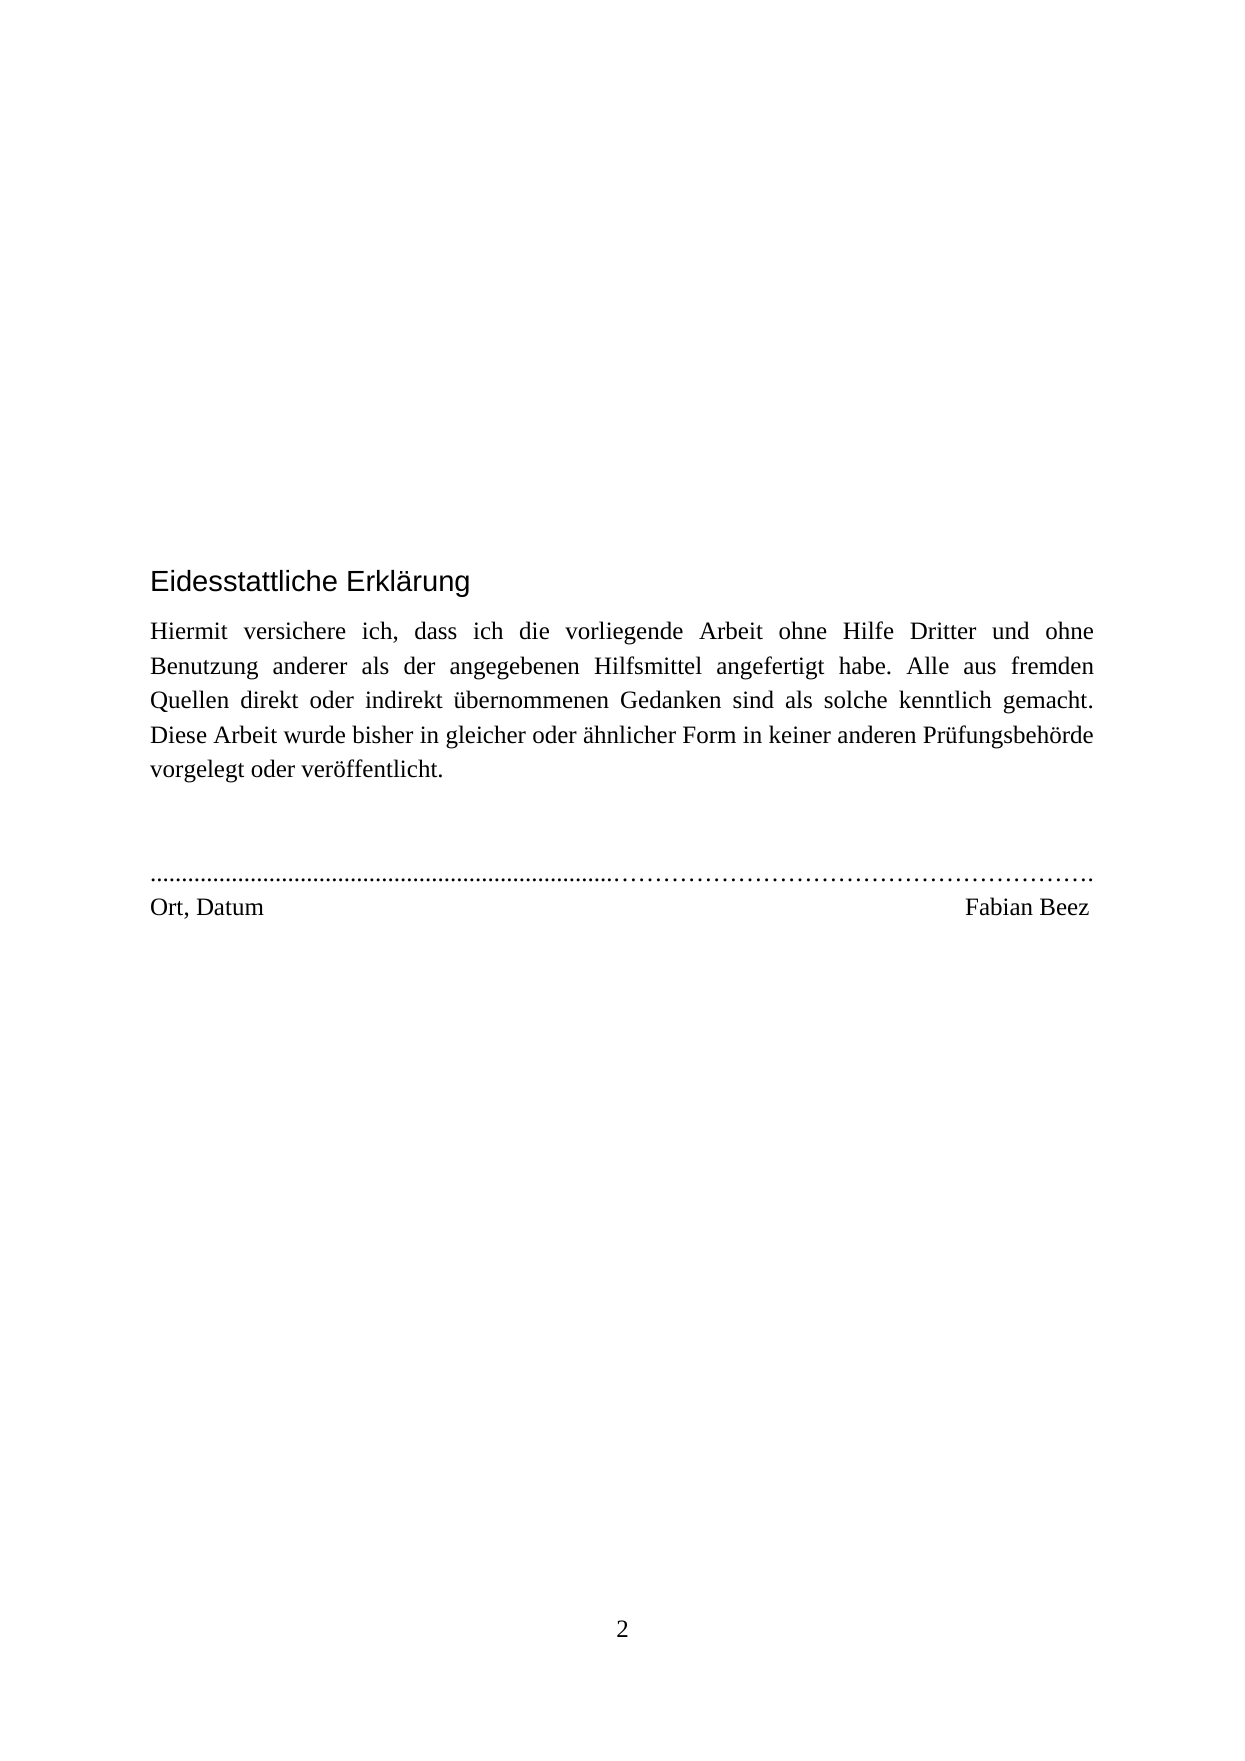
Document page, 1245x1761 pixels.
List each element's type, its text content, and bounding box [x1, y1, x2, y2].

text Hiermit versichere ich, dass ich die vorliegende Arbeit ohne Hilfe Dritter und ohne Benutzung anderer als der angegebenen Hilfsmittel angefertigt habe. Alle aus fremden Quellen direkt oder indirekt übernommenen Gedanken sind als solche kenntlich gemacht. Diese Arbeit wurde bisher in gleicher oder ähnlicher Form in keiner anderen Prüfungsbehörde vorgelegt oder veröffentlicht. [150, 616, 1095, 783]
text ..........................................................................…………………………………………………. Ort, Datum Fabian Beez [150, 858, 1095, 921]
subtitle Eidesstattliche Erklärung [150, 564, 1095, 598]
